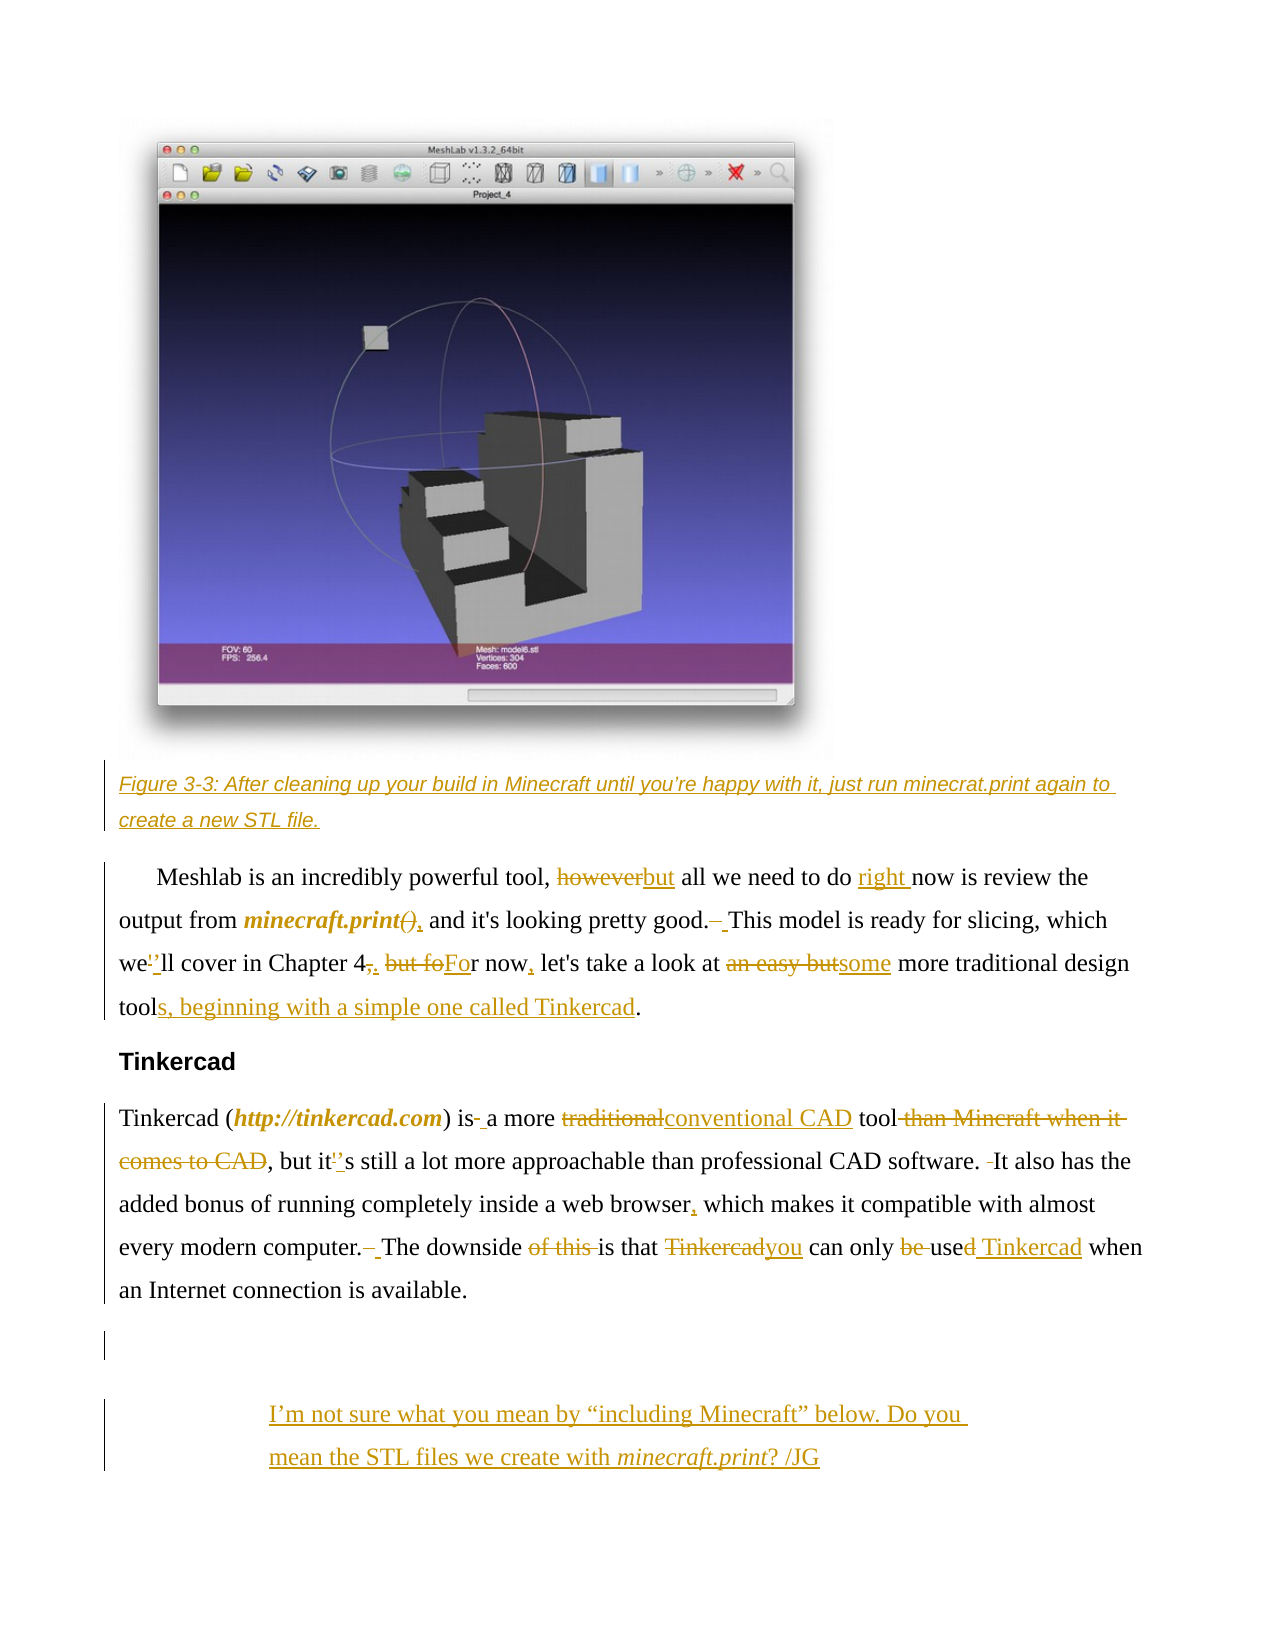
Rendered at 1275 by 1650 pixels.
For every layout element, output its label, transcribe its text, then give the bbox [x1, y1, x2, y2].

text Tinkercad (http://tinkercad.com) is a more conventional CAD tool, but it’s still a lot more approachable than professional CAD software. It also has the added bonus of running completely inside a web browser, which makes it compatible with almost every modern computer. The downside is that you can only use Tinkercad when an Internet connection is available. [118, 1103, 1156, 1304]
text Tinkercad [118, 1047, 1156, 1076]
text I’m not sure what you mean by “including Minecraft” below. Do you mean the STL files we create with minecraft.print? /JG [268, 1331, 1006, 1360]
text Meshlab is an incredibly powerful tool, but all we need to do right now is review the output from minecraft.print, and it's looking pretty good. This model is ready for slicing, which we’ll cover in Chapter 4. For now, let's take a look at some more traditional design tools, beginning with a simple one called Tinkercad. [118, 862, 1156, 1020]
picture [118, 118, 834, 760]
text Figure 3-3: After cleaning up your build in Minecraft until you’re happy with it, just run minecrat.print again to create a new STL file. [118, 118, 1156, 831]
